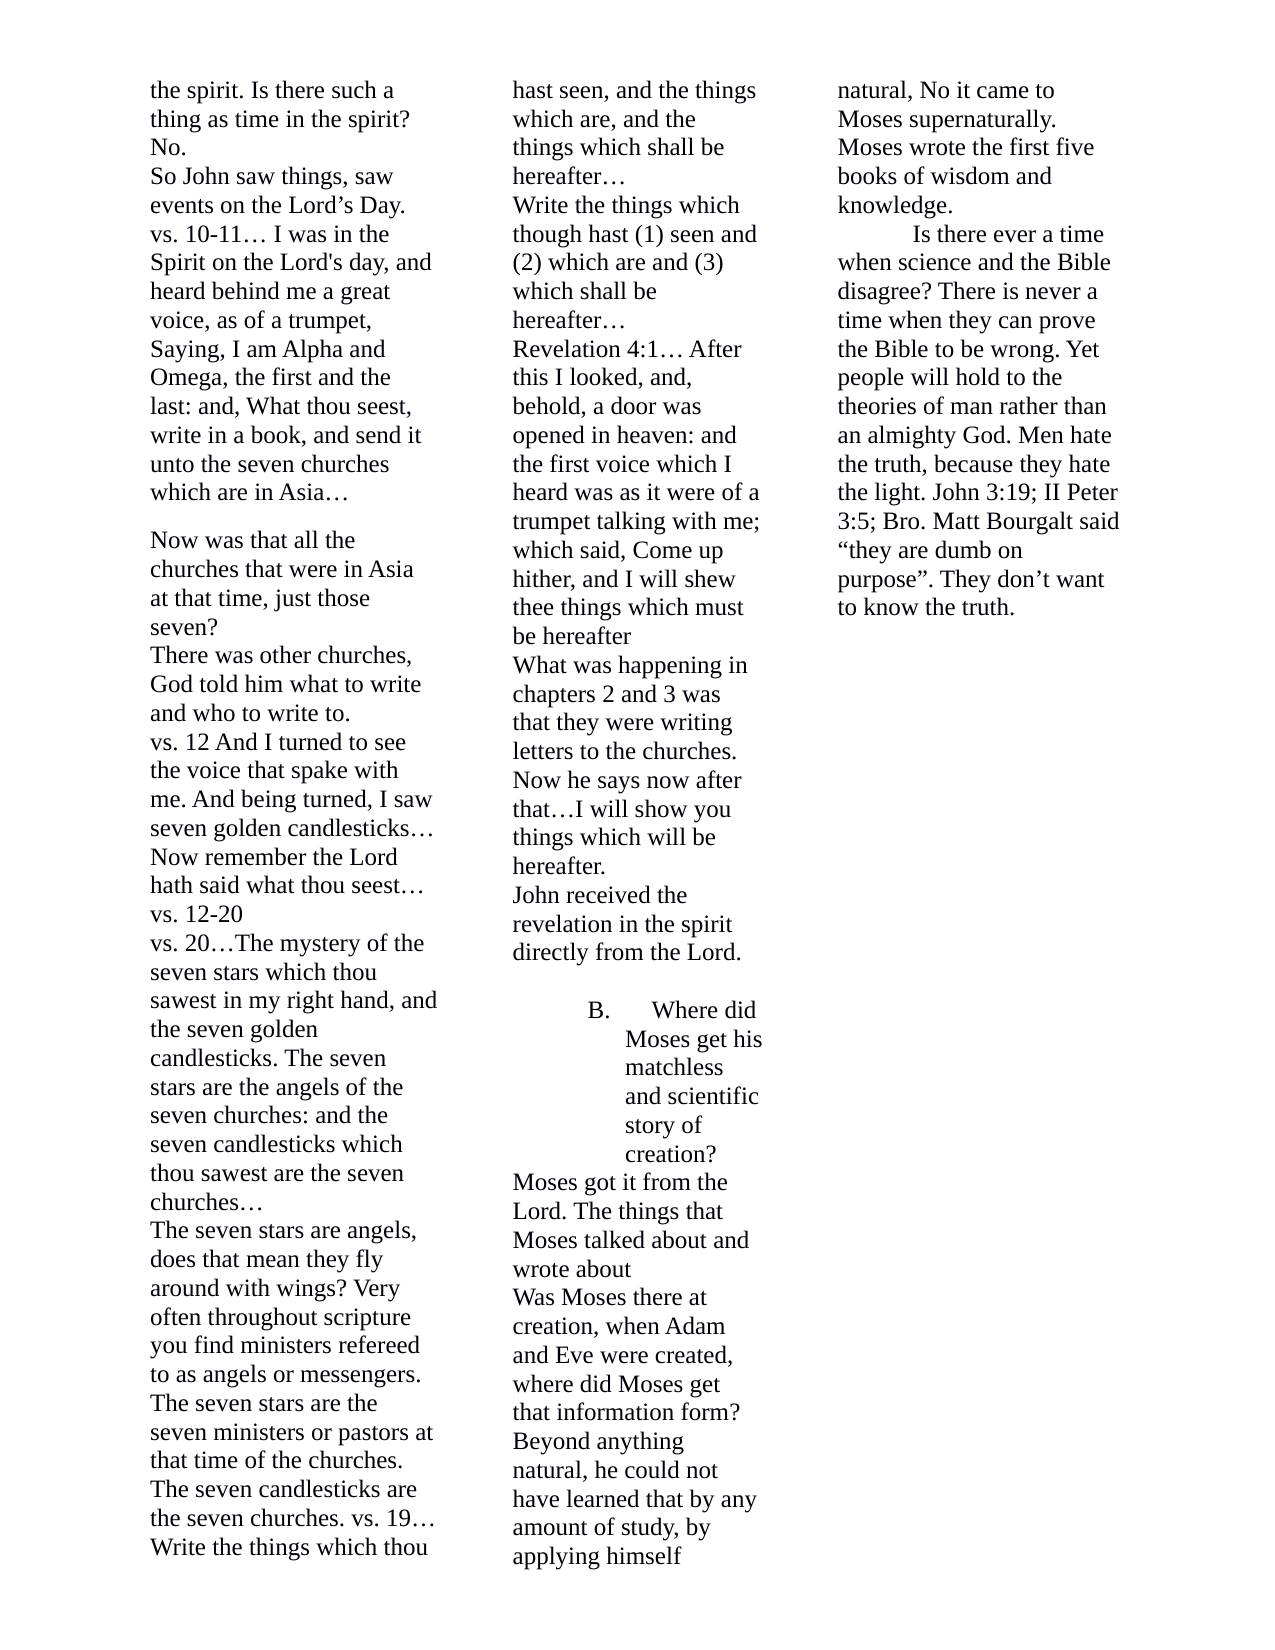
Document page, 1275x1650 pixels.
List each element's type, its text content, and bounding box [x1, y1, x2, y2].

text the spirit. Is there such a thing as time in the spirit? No. [150, 75, 437, 161]
text Is there ever a time when science and the Bible disagree? There is never a time when they can prove the Bible to be wrong. Yet people will hold to the theories of man rather than an almighty God. Men hate the truth, because they hate the light. John 3:19; II Peter 3:5; Bro. Matt Bourgalt said “they are dumb on purpose”. They don’t want to know the truth. [837, 219, 1125, 621]
text Now was that all the churches that were in Asia at that time, just those seven? [150, 525, 437, 640]
text The seven candlesticks are the seven churches. vs. 19…Write the things which thou [150, 1474, 437, 1560]
text Was Moses there at creation, when Adam and Eve were created, where did Moses get that information form? Beyond anything natural, he could not have learned that by any amount of study, by applying himself [512, 1282, 762, 1570]
text Write the things which though hast (1) seen and (2) which are and (3) which shall be hereafter… [512, 190, 762, 334]
text Moses got it from the Lord. The things that Moses talked about and wrote about [512, 1167, 762, 1282]
text There was other churches, God told him what to write and who to write to. [150, 640, 437, 727]
text natural, No it came to Moses supernaturally. [837, 75, 1125, 132]
text vs. 20…The mystery of the seven stars which thou sawest in my right hand, and the seven golden candlesticks. The seven stars are the angels of the seven churches: and the seven candlesticks which thou sawest are the seven churches… [150, 928, 437, 1215]
list Where did Moses get his matchless and scientific story of creation? [587, 995, 762, 1167]
text The seven stars are the seven ministers or pastors at that time of the churches. [150, 1388, 437, 1474]
text hast seen, and the things which are, and the things which shall be hereafter… [512, 75, 762, 190]
text Moses wrote the first five books of wisdom and knowledge. [837, 132, 1125, 219]
text Now he says now after that…I will show you things which will be hereafter. [512, 765, 762, 880]
text So John saw things, saw events on the Lord’s Day. vs. 10-11… I was in the Spirit on the Lord's day, and heard behind me a great voice, as of a trumpet, Saying, I am Alpha and Omega, the first and the last: and, What thou seest, write in a book, and send it unto the seven churches which are in Asia… [150, 161, 437, 506]
text vs. 12 And I turned to see the voice that spake with me. And being turned, I saw seven golden candlesticks…Now remember the Lord hath said what thou seest… vs. 12-20 [150, 727, 437, 928]
text John received the revelation in the spirit directly from the Lord. [512, 880, 762, 966]
text Revelation 4:1… After this I looked, and, behold, a door was opened in heaven: and the first voice which I heard was as it were of a trumpet talking with me; which said, Come up hither, and I will shew thee things which must be hereafter [512, 334, 762, 650]
text The seven stars are angels, does that mean they fly around with wings? Very often throughout scripture you find ministers refereed to as angels or messengers. [150, 1215, 437, 1388]
text What was happening in chapters 2 and 3 was that they were writing letters to the churches. [512, 650, 762, 765]
